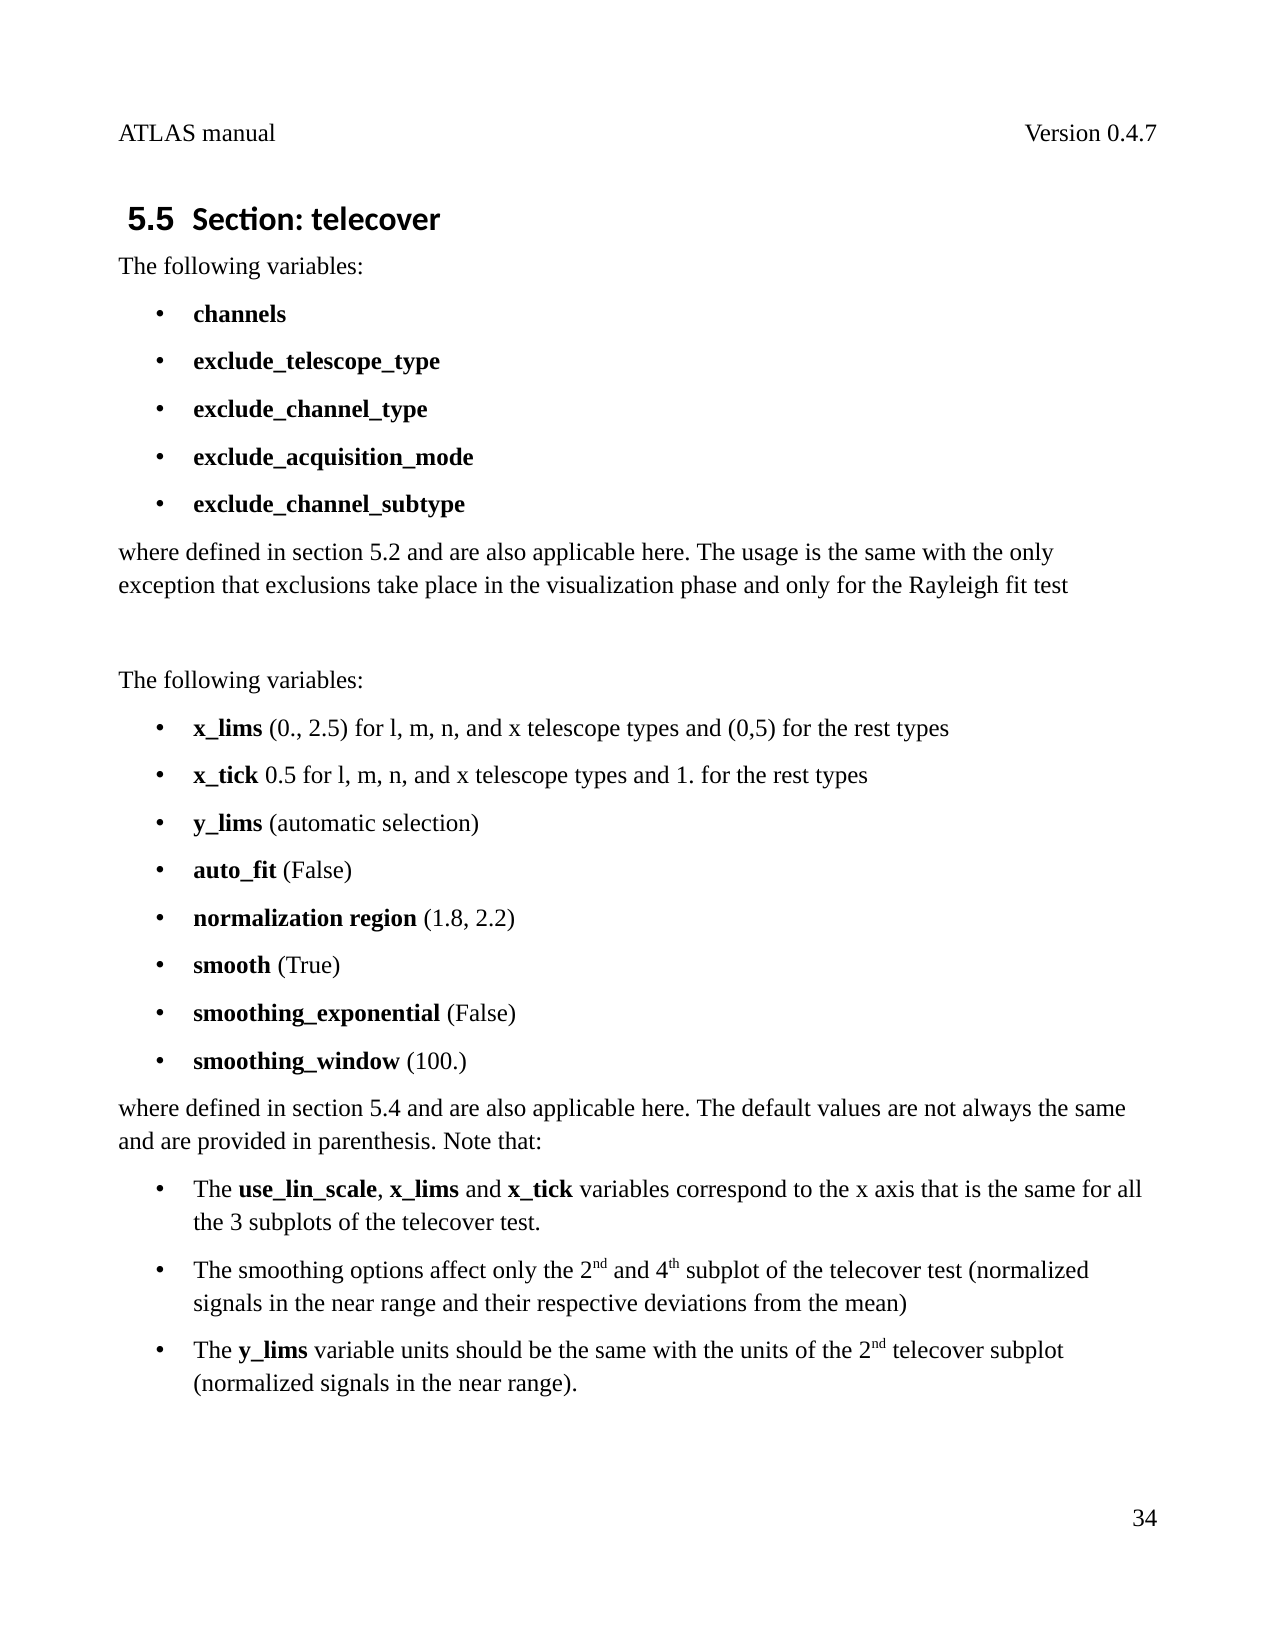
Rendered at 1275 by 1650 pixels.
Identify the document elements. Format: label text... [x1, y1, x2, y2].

list exclude_channel_subtype [156, 489, 1157, 518]
text where defined in section 5.4 and are also applicable here. The default values are not always the same and are provided in parenthesis. Note that: [118, 1093, 1157, 1155]
subtitle Section: telecover [118, 198, 1157, 239]
list x_tick 0.5 for l, m, n, and x telescope types and 1. for the rest types [156, 760, 1157, 789]
list smooth (True) [156, 951, 1157, 979]
text The following variables: [118, 251, 1157, 280]
list The use_lin_scale, x_lims and x_tick variables correspond to the x axis that is the same for all the 3 subplots of the telecover test. [156, 1174, 1157, 1236]
list smoothing_exponential (False) [156, 998, 1157, 1027]
list auto_fit (False) [156, 855, 1157, 884]
text The following variables: [118, 665, 1157, 694]
list y_lims (automatic selection) [156, 808, 1157, 837]
list exclude_channel_type [156, 394, 1157, 423]
list exclude_telescope_type [156, 346, 1157, 375]
list exclude_acquisition_mode [156, 442, 1157, 470]
list smoothing_window (100.) [156, 1046, 1157, 1074]
list x_lims (0., 2.5) for l, m, n, and x telescope types and (0,5) for the rest types [156, 713, 1157, 741]
text where defined in section 5.2 and are also applicable here. The usage is the same with the only exception that exclusions take place in the visualization phase and only for the Rayleigh fit test [118, 537, 1157, 598]
list The smoothing options affect only the 2nd and 4th subplot of the telecover test (normalized signals in the near range and their respective deviations from the mean) [156, 1255, 1157, 1316]
list normalization region (1.8, 2.2) [156, 903, 1157, 932]
list channels [156, 299, 1157, 327]
list The y_lims variable units should be the same with the units of the 2nd telecover subplot (normalized signals in the near range). [156, 1335, 1157, 1397]
